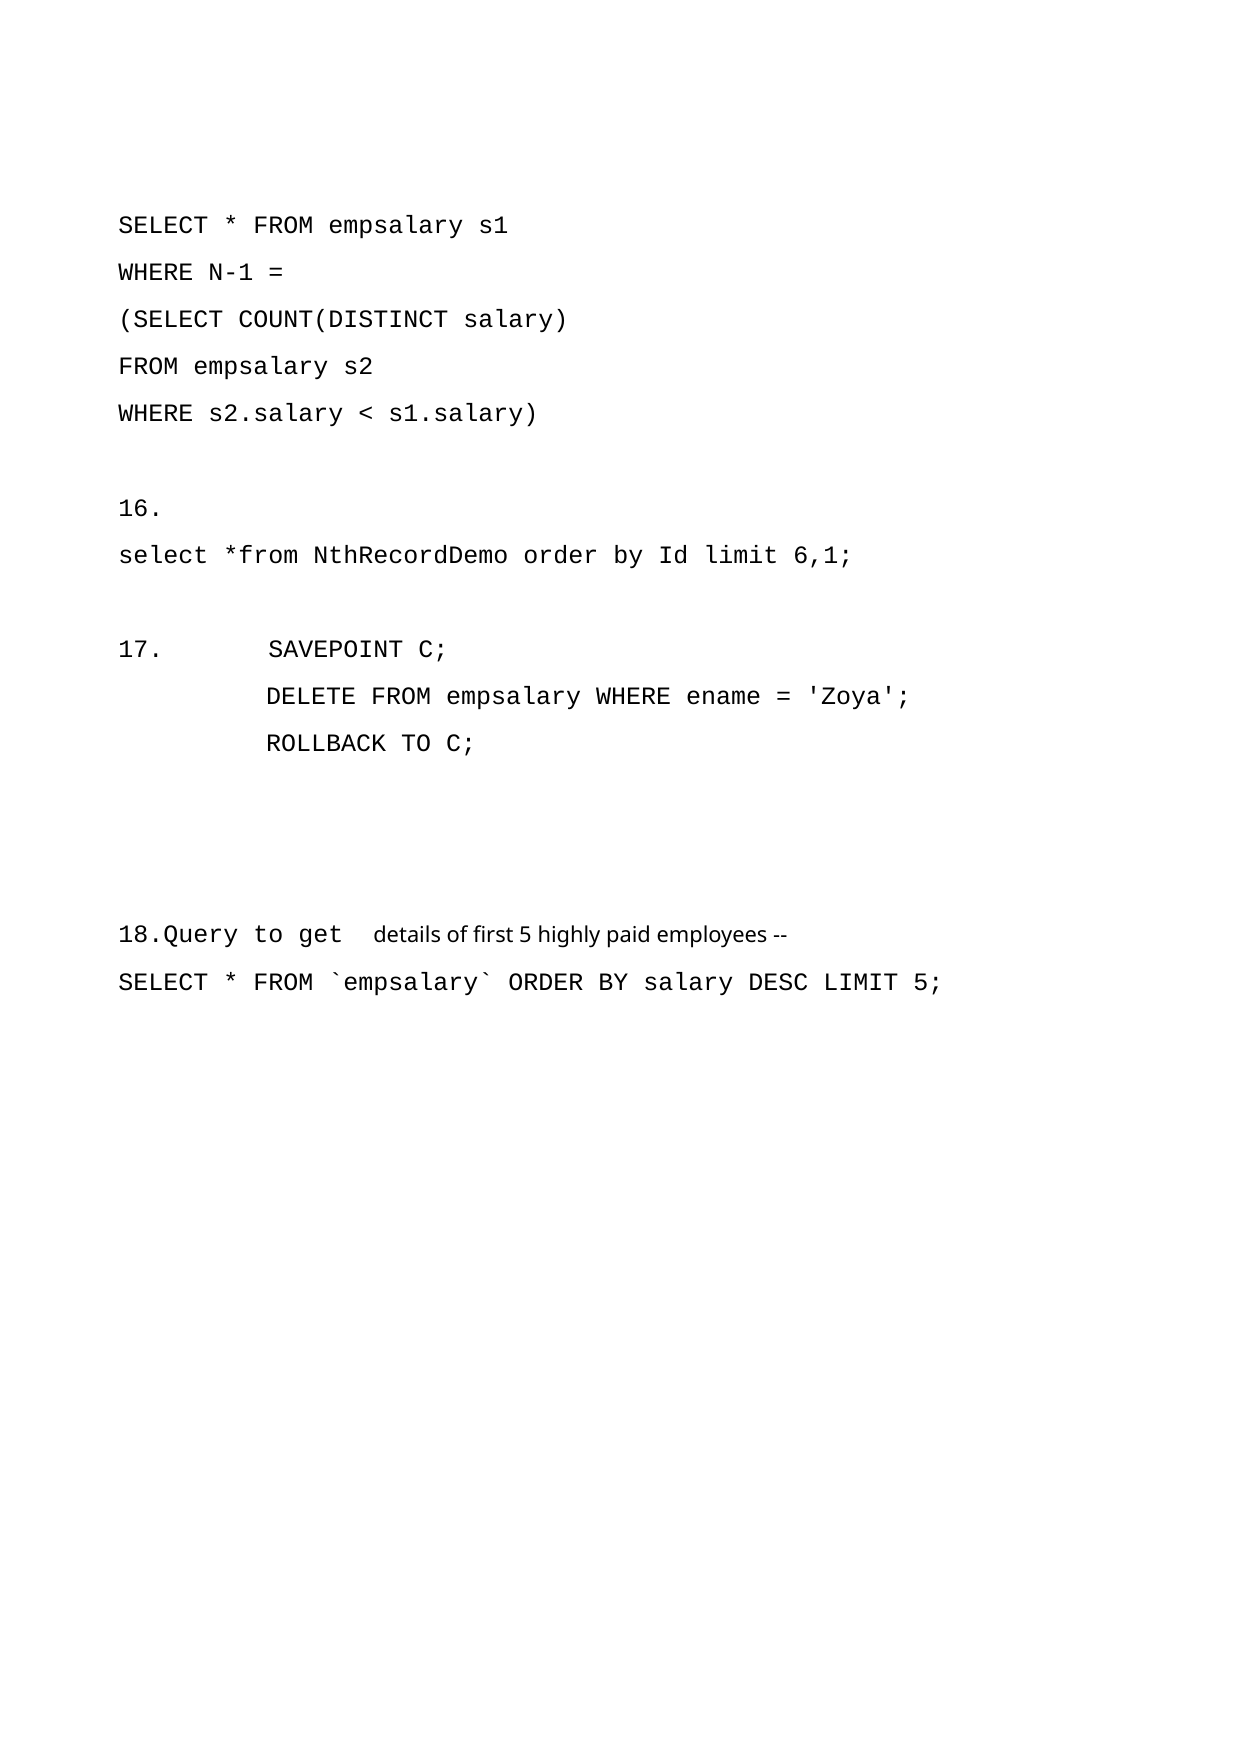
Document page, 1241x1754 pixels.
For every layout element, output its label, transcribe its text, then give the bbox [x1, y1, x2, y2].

text 18.Query to get details of first 5 highly paid employees -- [118, 919, 1122, 950]
text WHERE s2.salary < s1.salary) [118, 401, 1122, 429]
text ROLLBACK TO C; [118, 731, 1122, 759]
text (SELECT COUNT(DISTINCT salary) [118, 307, 1122, 335]
text WHERE N-1 = [118, 259, 1122, 288]
text SELECT * FROM `empsalary` ORDER BY salary DESC LIMIT 5; [118, 969, 1122, 998]
text DELETE FROM empsalary WHERE ename = 'Zoya'; [118, 683, 1122, 712]
text 16. [118, 495, 1122, 523]
text FROM empsalary s2 [118, 354, 1122, 382]
text select *from NthRecordDemo order by Id limit 6,1; [118, 542, 1122, 571]
text SELECT * FROM empsalary s1 [118, 212, 1122, 241]
text 17. SAVEPOINT C; [118, 636, 1122, 665]
